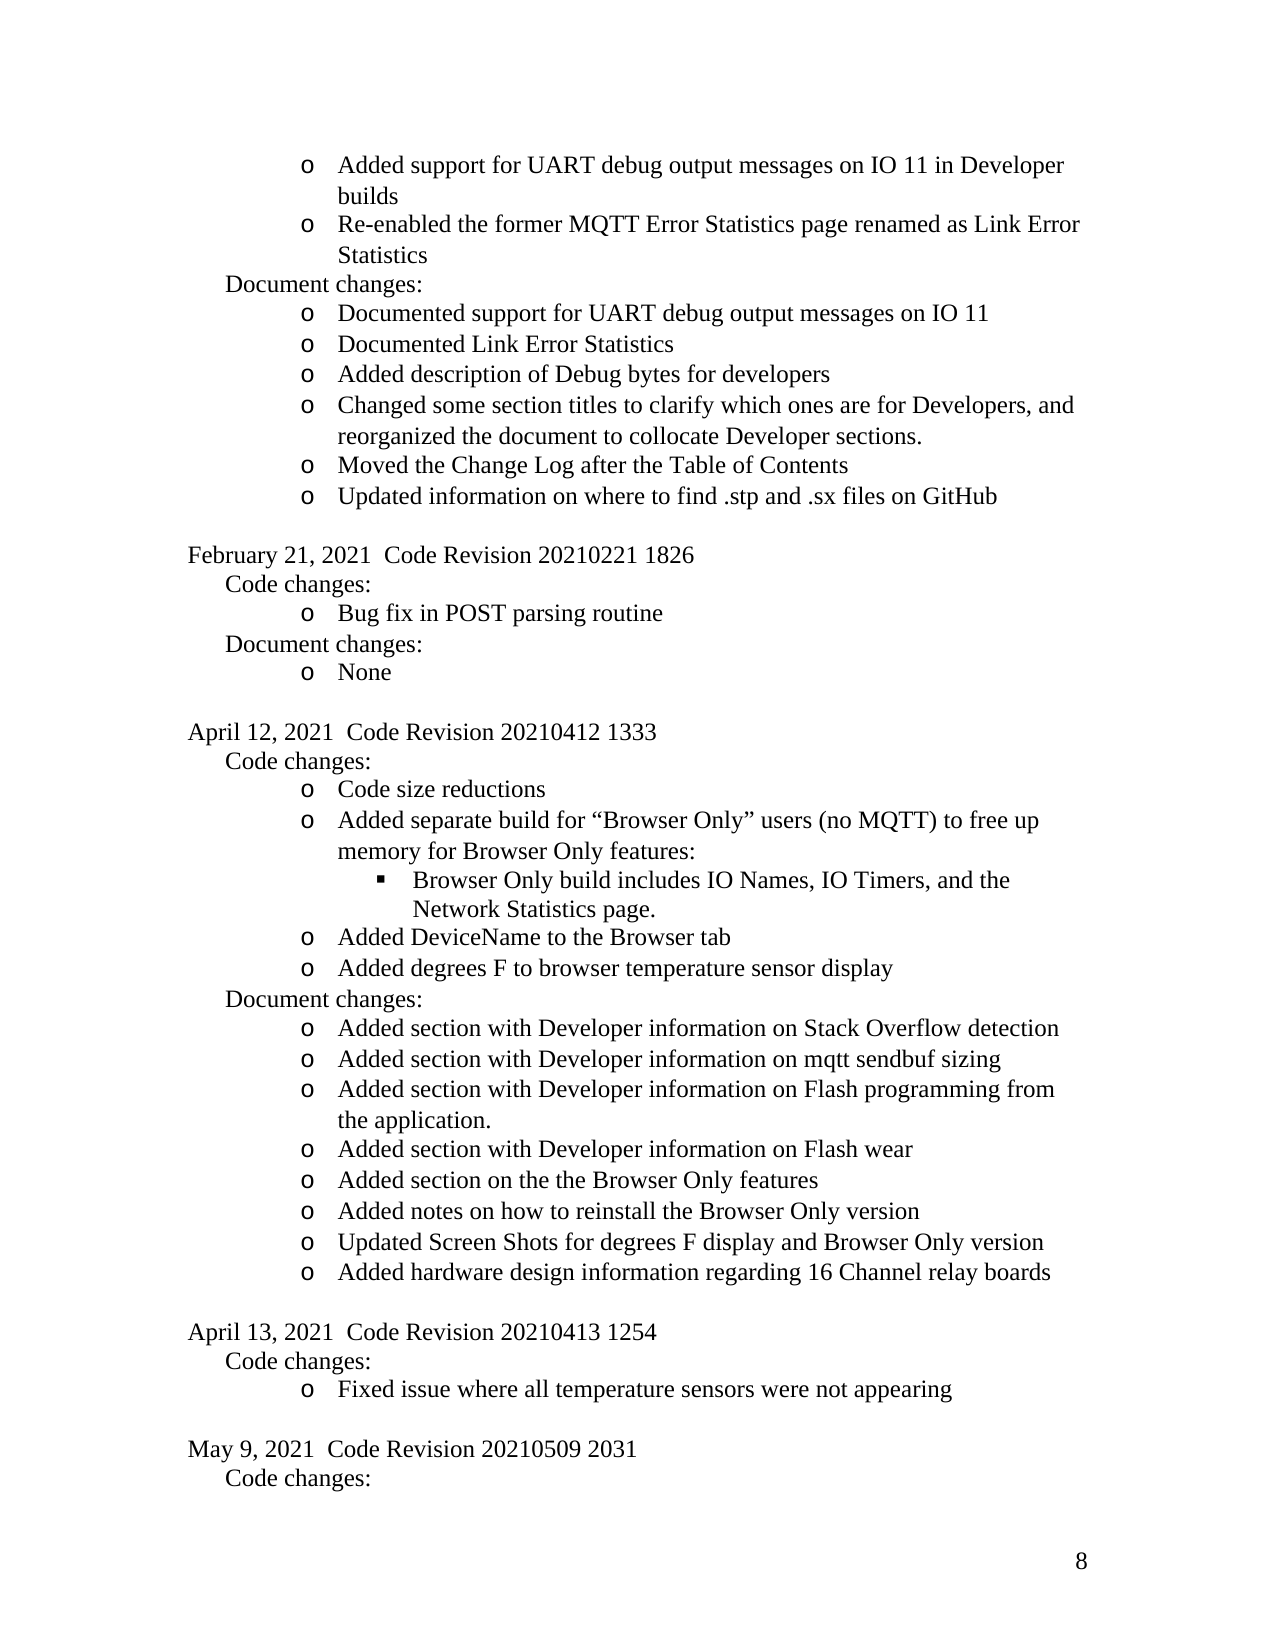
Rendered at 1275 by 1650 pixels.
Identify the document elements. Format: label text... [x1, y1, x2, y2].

text April 12, 2021 Code Revision 20210412 1333 [187, 717, 1087, 746]
list Added separate build for “Browser Only” users (no MQTT) to free up memory for Browser Only features: [300, 805, 1087, 865]
list None [300, 657, 1087, 688]
list Added section with Developer information on Stack Overflow detection [300, 1013, 1087, 1044]
list Moved the Change Log after the Table of Contents [300, 450, 1087, 481]
list Added description of Debug bytes for developers [300, 359, 1087, 390]
list Added support for UART debug output messages on IO 11 in Developer builds [300, 150, 1087, 209]
list Updated Screen Shots for degrees F display and Browser Only version [300, 1227, 1087, 1257]
list Bug fix in POST parsing routine [300, 598, 1087, 629]
text February 21, 2021 Code Revision 20210221 1826 [187, 540, 1087, 569]
list Changed some section titles to clarify which ones are for Developers, and reorganized the document to collocate Developer sections. [300, 390, 1087, 450]
list Added section on the the Browser Only features [300, 1165, 1087, 1196]
text Code changes: [225, 1463, 1087, 1492]
list Added hardware design information regarding 16 Channel relay boards [300, 1257, 1087, 1288]
list Browser Only build includes IO Names, IO Timers, and the Network Statistics page. [375, 865, 1087, 922]
text April 13, 2021 Code Revision 20210413 1254 [187, 1317, 1087, 1346]
list Added section with Developer information on mqtt sendbuf sizing [300, 1044, 1087, 1074]
list Fixed issue where all temperature sensors were not appearing [300, 1374, 1087, 1405]
list Added section with Developer information on Flash wear [300, 1134, 1087, 1165]
list Documented support for UART debug output messages on IO 11 [300, 298, 1087, 329]
text Document changes: [225, 629, 1087, 657]
list Added section with Developer information on Flash programming from the application. [300, 1074, 1087, 1134]
list Added DeviceName to the Browser tab [300, 922, 1087, 953]
text Code changes: [225, 1346, 1087, 1374]
list Code size reductions [300, 774, 1087, 805]
text May 9, 2021 Code Revision 20210509 2031 [187, 1434, 1087, 1463]
text Code changes: [225, 746, 1087, 774]
text Document changes: [225, 269, 1087, 298]
list Updated information on where to find .stp and .sx files on GitHub [300, 481, 1087, 512]
list Added degrees F to browser temperature sensor display [300, 953, 1087, 984]
list Documented Link Error Statistics [300, 329, 1087, 359]
list Added notes on how to reinstall the Browser Only version [300, 1196, 1087, 1227]
text Code changes: [225, 569, 1087, 598]
list Re-enabled the former MQTT Error Statistics page renamed as Link Error Statistics [300, 209, 1087, 269]
text Document changes: [225, 984, 1087, 1013]
